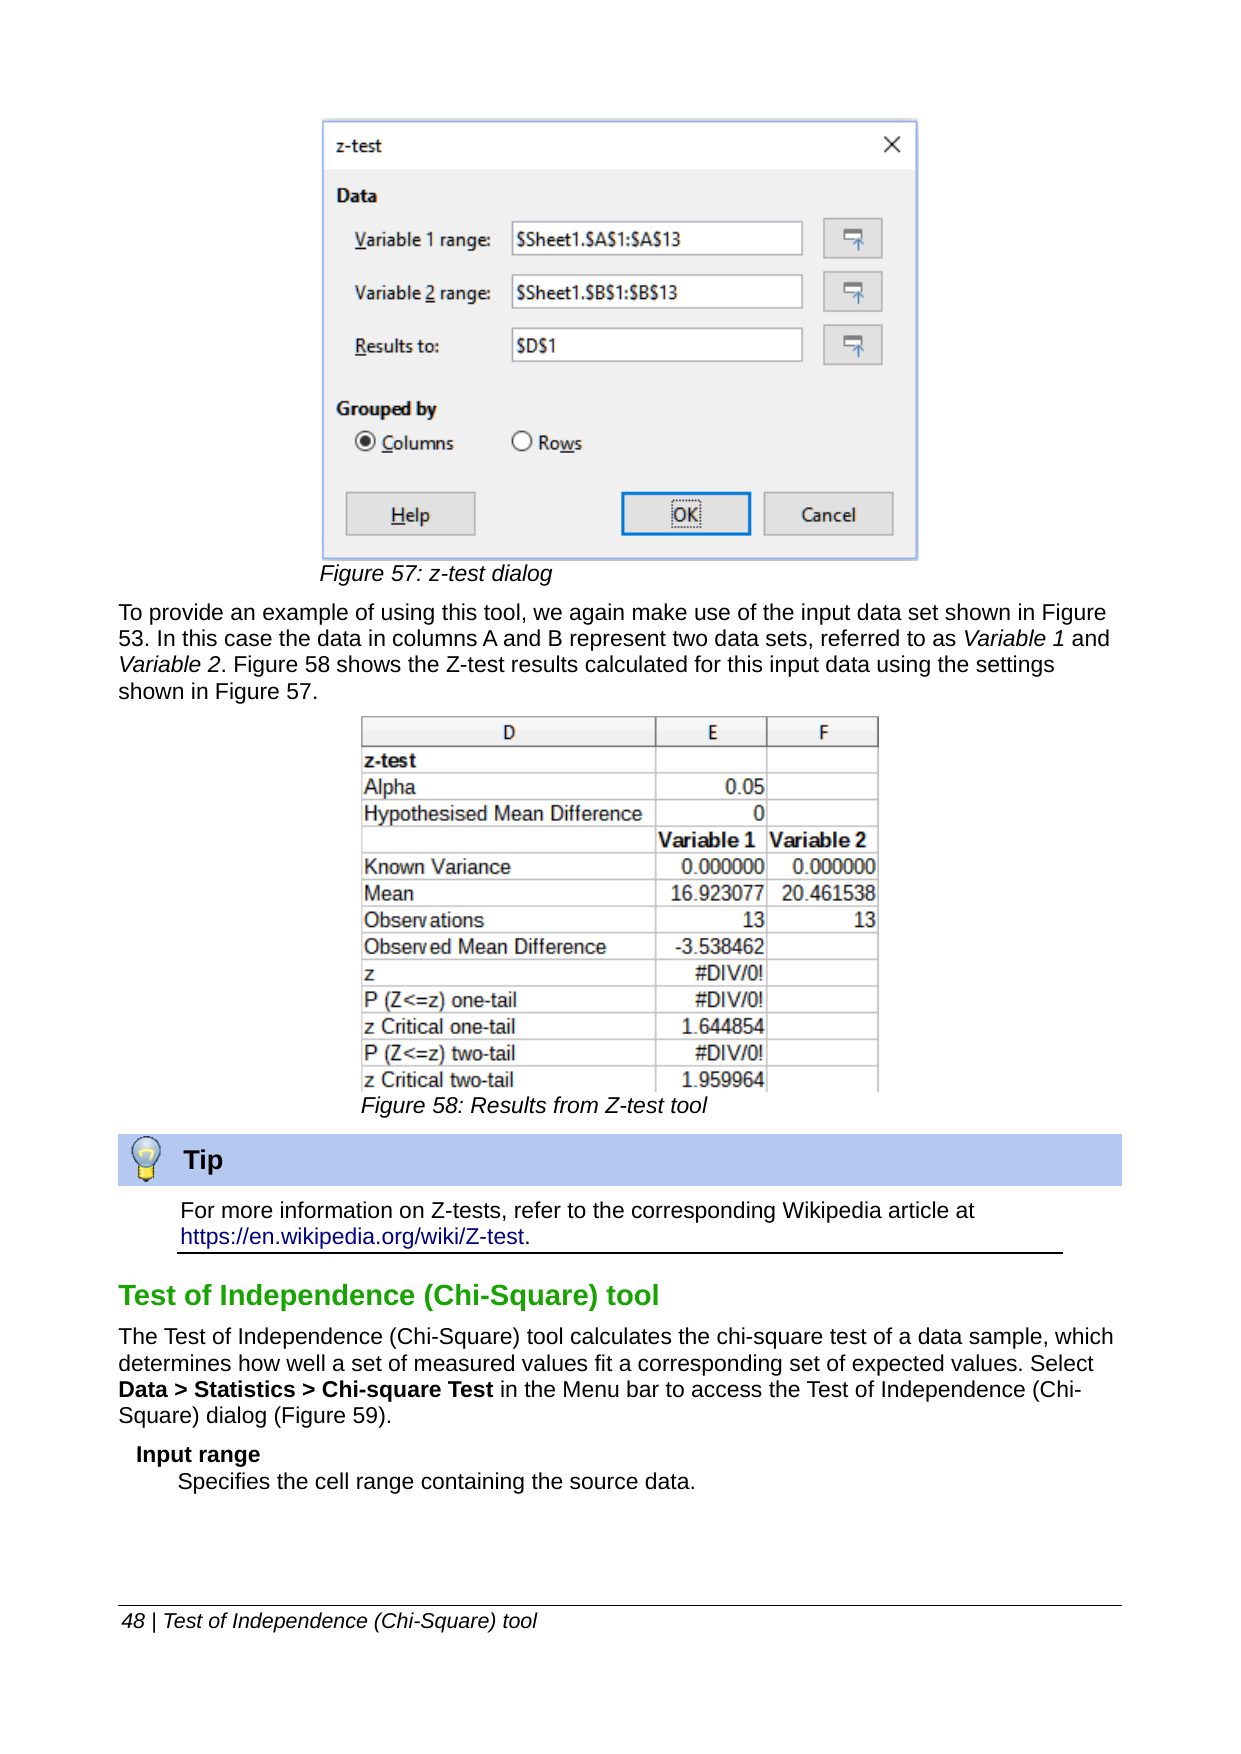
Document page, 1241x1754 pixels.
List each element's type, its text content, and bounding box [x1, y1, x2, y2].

picture [119, 1134, 170, 1185]
text Input range [136, 1441, 1122, 1468]
picture [321, 118, 919, 561]
text For more information on Z-tests, refer to the corresponding Wikipedia article at https://en.wikipedia.org/wiki/Z-test. [177, 1193, 1063, 1252]
subtitle Test of Independence (Chi-Square) tool [118, 1278, 1122, 1312]
subtitle Tip [118, 1134, 1122, 1186]
text Figure 58: Results from Z-test tool [361, 1092, 879, 1118]
picture [361, 716, 879, 1092]
text The Test of Independence (Chi-Square) tool calculates the chi-square test of a data sample, which determines how well a set of measured values fit a corresponding set of expected values. Select Data > Statistics > Chi-square Test in the Menu bar to access the Test of Independence (Chi-Square) dialog (Figure 59). [118, 1323, 1122, 1429]
text Specifies the cell range containing the source data. [177, 1468, 1122, 1494]
text To provide an example of using this tool, we again make use of the input data set shown in Figure 53. In this case the data in columns A and B represent two data sets, referred to as Variable 1 and Variable 2. Figure 58 shows the Z-test results calculated for this input data using the settings shown in Figure 57. [118, 599, 1122, 704]
text Figure 57: z-test dialog [319, 118, 921, 587]
